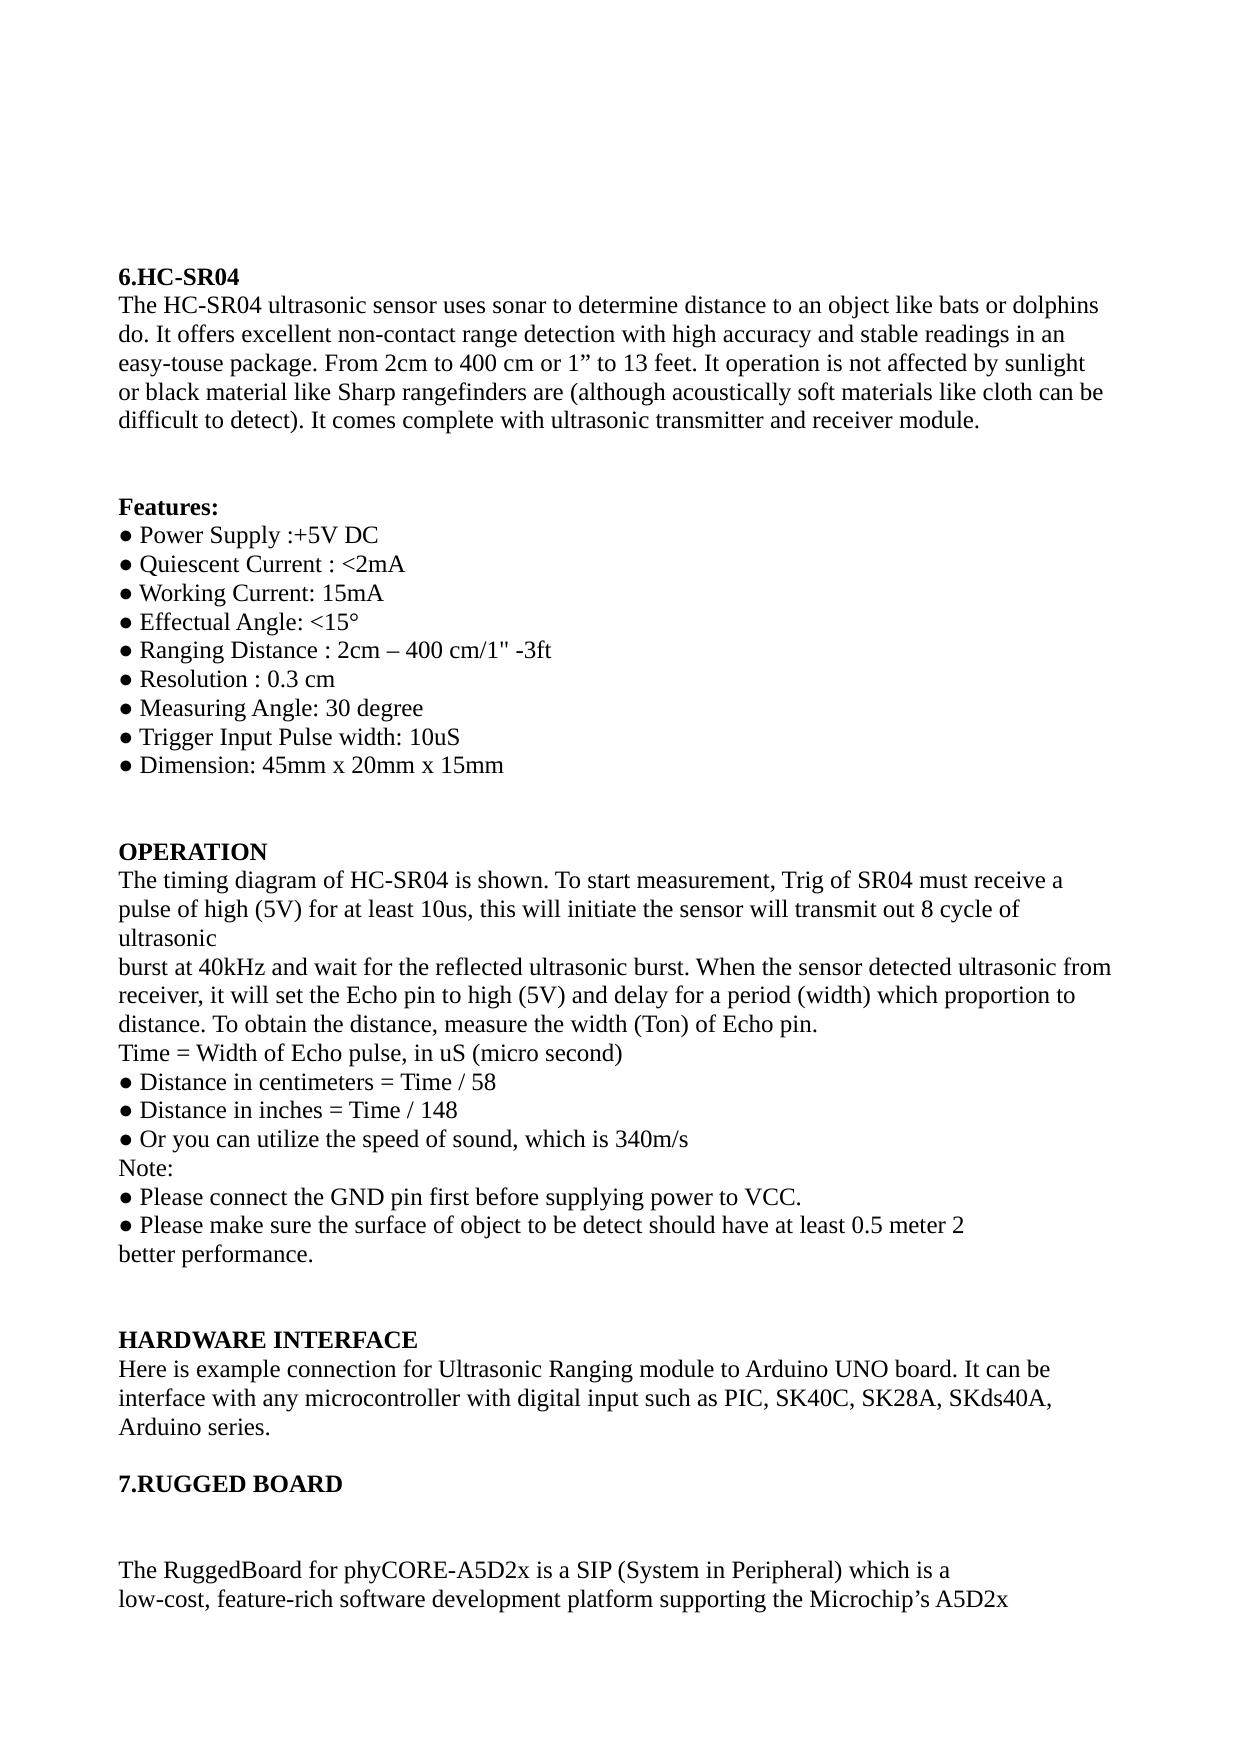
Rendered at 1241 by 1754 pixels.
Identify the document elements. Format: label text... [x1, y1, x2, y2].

text Here is example connection for Ultrasonic Ranging module to Arduino UNO board. It can be [118, 1354, 1122, 1383]
text ● Measuring Angle: 30 degree [118, 693, 1122, 722]
text low-cost, feature-rich software development platform supporting the Microchip’s A5D2x [118, 1584, 1122, 1613]
text ● Ranging Distance : 2cm – 400 cm/1" -3ft [118, 636, 1122, 664]
text ● Quiescent Current : <2mA [118, 549, 1122, 578]
text burst at 40kHz and wait for the reflected ultrasonic burst. When the sensor detected ultrasonic from [118, 952, 1122, 981]
text interface with any microcontroller with digital input such as PIC, SK40C, SK28A, SKds40A, [118, 1383, 1122, 1412]
text better performance. [118, 1239, 1122, 1268]
text The HC-SR04 ultrasonic sensor uses sonar to determine distance to an object like bats or dolphins [118, 291, 1122, 319]
text 6.HC-SR04 [118, 262, 1122, 291]
text or black material like Sharp rangefinders are (although acoustically soft materials like cloth can be [118, 377, 1122, 406]
text ● Working Current: 15mA [118, 578, 1122, 607]
text ● Distance in inches = Time / 148 [118, 1096, 1122, 1124]
text ● Please connect the GND pin first before supplying power to VCC. [118, 1182, 1122, 1211]
text Time = Width of Echo pulse, in uS (micro second) [118, 1038, 1122, 1067]
text The timing diagram of HC-SR04 is shown. To start measurement, Trig of SR04 must receive a [118, 866, 1122, 894]
text ● Or you can utilize the speed of sound, which is 340m/s [118, 1124, 1122, 1153]
text HARDWARE INTERFACE [118, 1326, 1122, 1354]
text difficult to detect). It comes complete with ultrasonic transmitter and receiver module. [118, 406, 1122, 434]
text pulse of high (5V) for at least 10us, this will initiate the sensor will transmit out 8 cycle of ultrasonic [118, 894, 1122, 952]
text Note: [118, 1153, 1122, 1182]
text Arduino series. [118, 1412, 1122, 1441]
text ● Power Supply :+5V DC [118, 521, 1122, 549]
text distance. To obtain the distance, measure the width (Ton) of Echo pin. [118, 1009, 1122, 1038]
text easy-touse package. From 2cm to 400 cm or 1” to 13 feet. It operation is not affected by sunlight [118, 348, 1122, 377]
text Features: [118, 492, 1122, 521]
text ● Please make sure the surface of object to be detect should have at least 0.5 meter 2 [118, 1211, 1122, 1239]
text 7.RUGGED BOARD [118, 1469, 1122, 1498]
text The RuggedBoard for phyCORE-A5D2x is a SIP (System in Peripheral) which is a [118, 1556, 1122, 1584]
text OPERATION [118, 837, 1122, 866]
text ● Trigger Input Pulse width: 10uS [118, 722, 1122, 751]
text ● Effectual Angle: <15° [118, 607, 1122, 636]
text ● Resolution : 0.3 cm [118, 664, 1122, 693]
text ● Distance in centimeters = Time / 58 [118, 1067, 1122, 1096]
text receiver, it will set the Echo pin to high (5V) and delay for a period (width) which proportion to [118, 981, 1122, 1009]
text ● Dimension: 45mm x 20mm x 15mm [118, 751, 1122, 779]
text do. It offers excellent non-contact range detection with high accuracy and stable readings in an [118, 319, 1122, 348]
